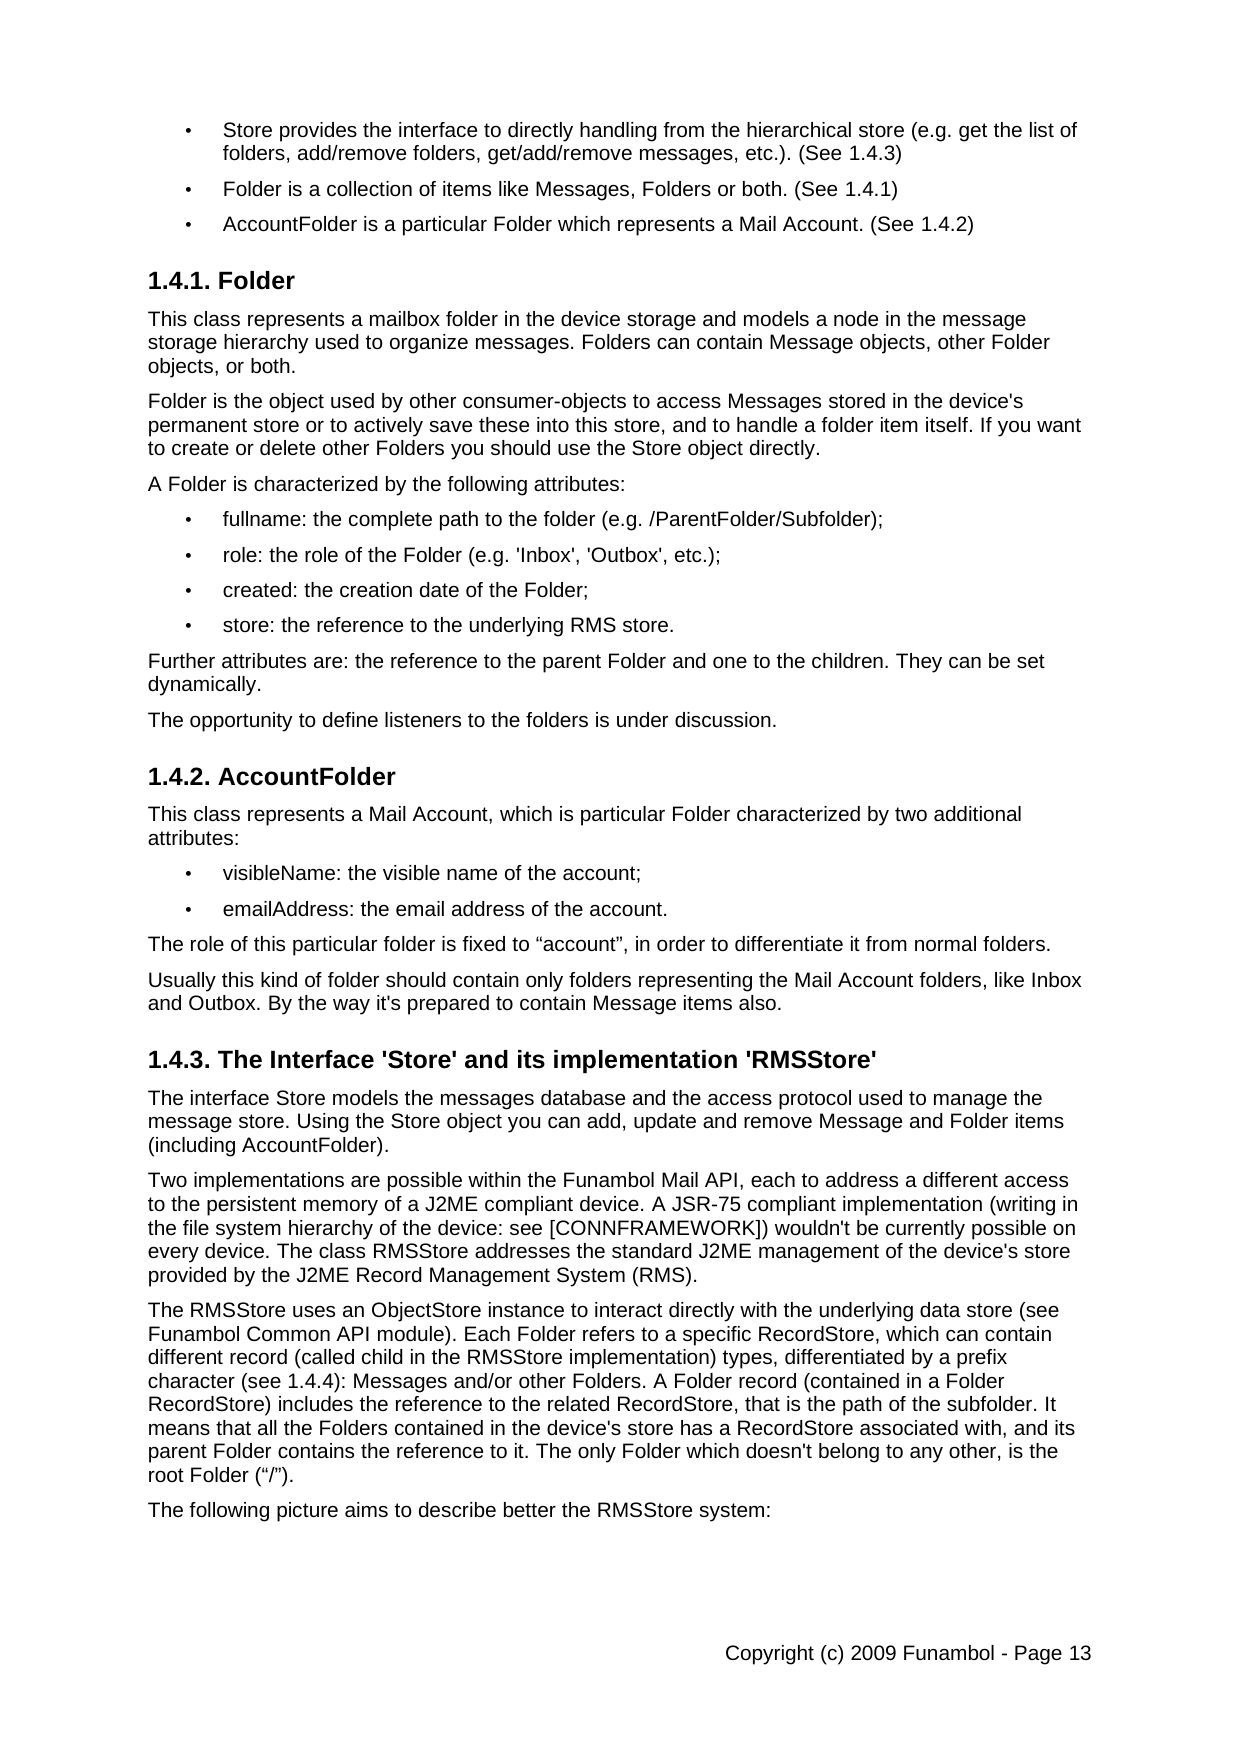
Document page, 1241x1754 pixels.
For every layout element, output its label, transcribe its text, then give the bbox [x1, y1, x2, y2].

text Two implementations are possible within the Funambol Mail API, each to address a different access to the persistent memory of a J2ME compliant device. A JSR-75 compliant implementation (writing in the file system hierarchy of the device: see [CONNFRAMEWORK]) wouldn't be currently possible on every device. The class RMSStore addresses the standard J2ME management of the device's store provided by the J2ME Record Management System (RMS). [148, 1169, 1093, 1287]
text Usually this kind of folder should contain only folders representing the Mail Account folders, like Inbox and Outbox. By the way it's prepared to contain Message items also. [148, 968, 1093, 1015]
list Folder is a collection of items like Messages, Folders or both. (See 1.4.1) [185, 177, 1093, 201]
text The opportunity to define listeners to the folders is under discussion. [148, 708, 1093, 732]
list visibleName: the visible name of the account; [185, 862, 1093, 885]
text Folder is the object used by other consumer-objects to access Messages stored in the device's permanent store or to actively save these into this store, and to handle a folder item itself. If you want to create or delete other Folders you should use the Store object directly. [148, 390, 1093, 460]
text The following picture aims to describe better the RMSStore system: [148, 1499, 1093, 1522]
list AccountFolder is a particular Folder which represents a Mail Account. (See 1.4.2) [185, 212, 1093, 236]
list fullname: the complete path to the folder (e.g. /ParentFolder/Subfolder); [185, 508, 1093, 531]
subtitle AccountFolder [148, 763, 1093, 791]
text The role of this particular folder is fixed to “account”, in order to differentiate it from normal folders. [148, 933, 1093, 956]
text This class represents a Mail Account, which is particular Folder characterized by two additional attributes: [148, 803, 1093, 850]
text This class represents a mailbox folder in the device storage and models a node in the message storage hierarchy used to organize messages. Folders can contain Message objects, other Folder objects, or both. [148, 307, 1093, 378]
subtitle The Interface 'Store' and its implementation 'RMSStore' [148, 1046, 1093, 1074]
list emailAddress: the email address of the account. [185, 897, 1093, 921]
text Further attributes are: the reference to the parent Folder and one to the children. They can be set dynamically. [148, 649, 1093, 696]
text The interface Store models the messages database and the access protocol used to manage the message store. Using the Store object you can add, update and remove Message and Folder items (including AccountFolder). [148, 1086, 1093, 1157]
list created: the creation date of the Folder; [185, 578, 1093, 602]
list Store provides the interface to directly handling from the hierarchical store (e.g. get the list of folders, add/remove folders, get/add/remove messages, etc.). (See 1.4.3) [185, 118, 1093, 165]
list store: the reference to the underlying RMS store. [185, 614, 1093, 637]
list role: the role of the Folder (e.g. 'Inbox', 'Outbox', etc.); [185, 543, 1093, 567]
text A Folder is characterized by the following attributes: [148, 472, 1093, 496]
text The RMSStore uses an ObjectStore instance to interact directly with the underlying data store (see Funambol Common API module). Each Folder refers to a specific RecordStore, which can contain different record (called child in the RMSStore implementation) types, differentiated by a prefix character (see 1.4.4): Messages and/or other Folders. A Folder record (contained in a Folder RecordStore) includes the reference to the related RecordStore, that is the path of the subfolder. It means that all the Folders contained in the device's store has a RecordStore associated with, and its parent Folder contains the reference to it. The only Folder which doesn't belong to any other, is the root Folder (“/”). [148, 1298, 1093, 1487]
subtitle Folder [148, 267, 1093, 295]
